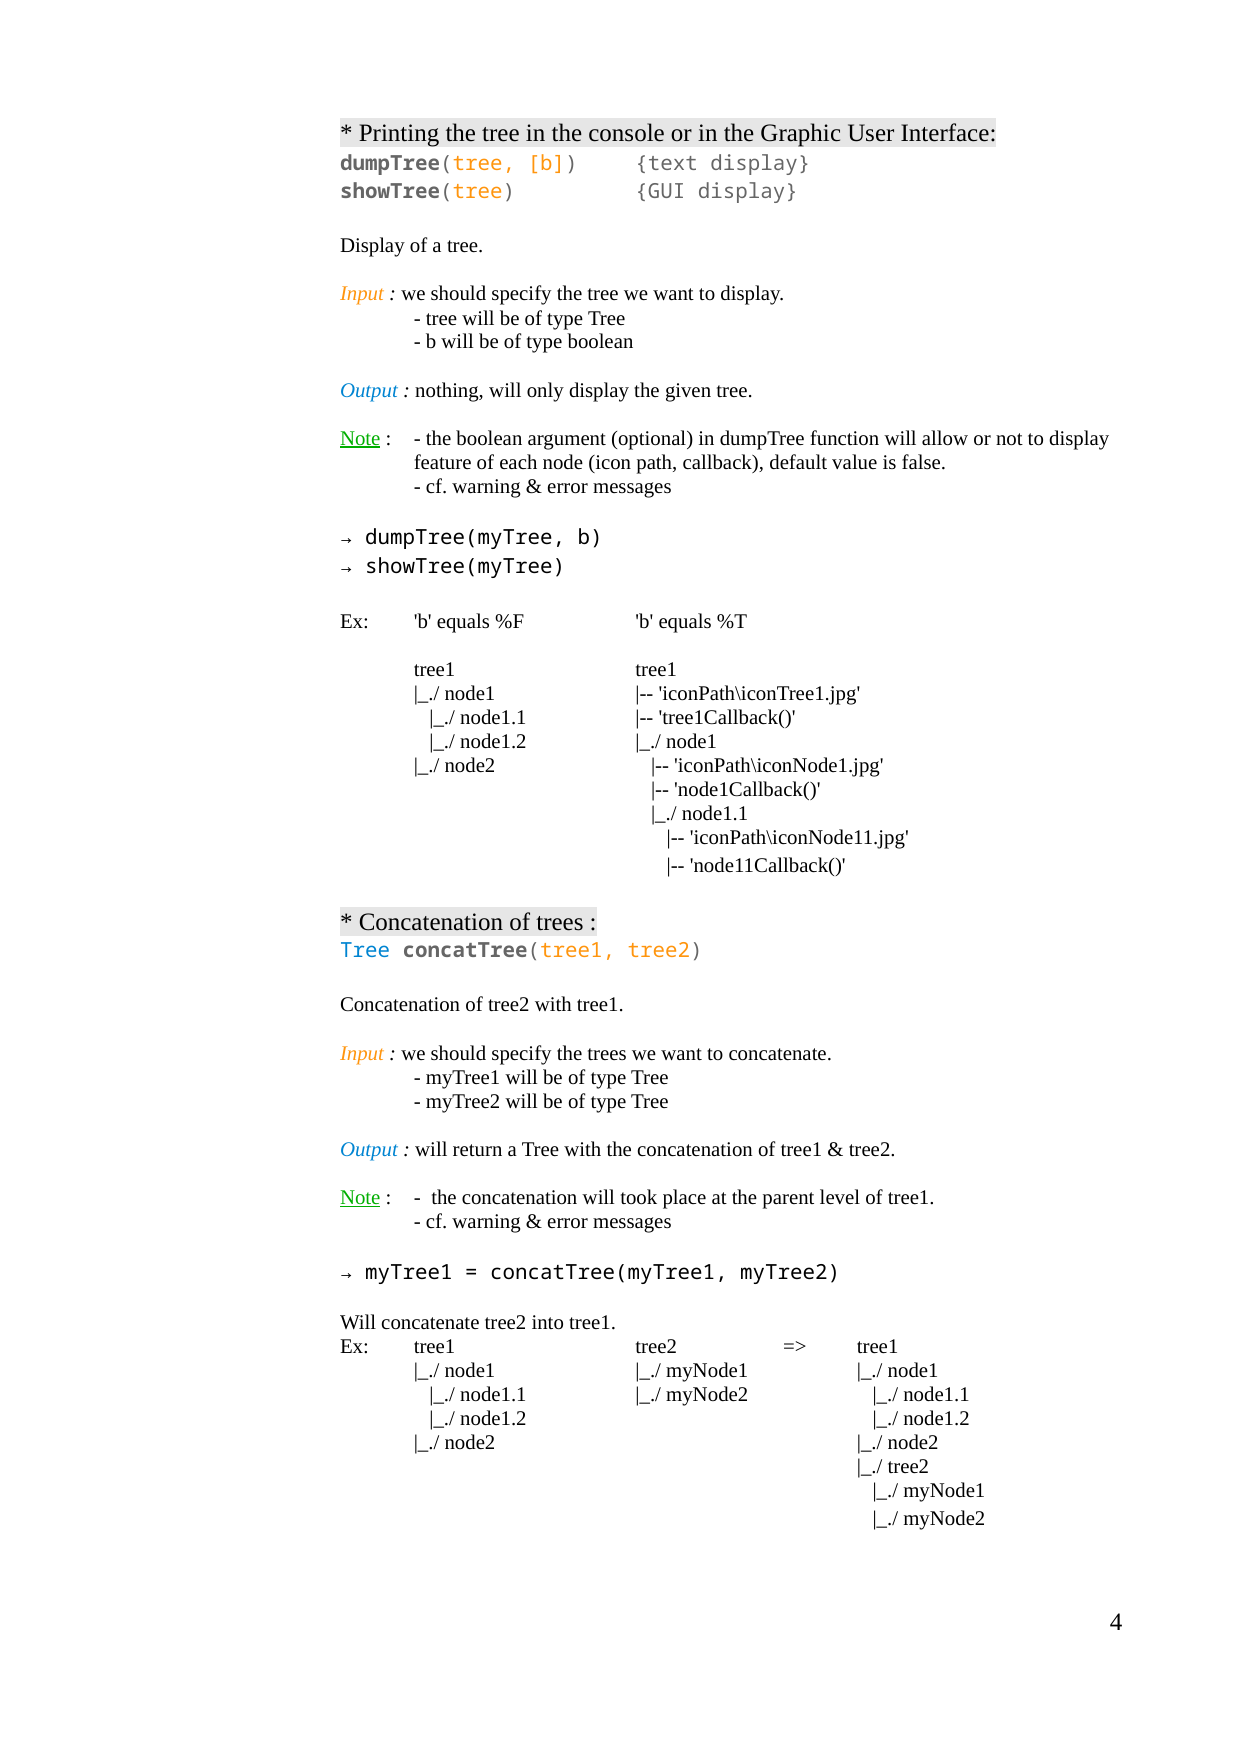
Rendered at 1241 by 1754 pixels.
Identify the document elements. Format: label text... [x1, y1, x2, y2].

text |_./ node2 |_./ node2 [118, 1430, 1122, 1454]
text |-- 'node11Callback()' [118, 849, 1122, 878]
text Concatenation of tree2 with tree1. [118, 992, 1122, 1016]
text - myTree2 will be of type Tree [118, 1089, 1122, 1113]
text |_./ node2 |-- 'iconPath\iconNode1.jpg' [118, 753, 1122, 777]
text |_./ node1 |_./ myNode1 |_./ node1 [118, 1358, 1122, 1382]
text Output : nothing, will only display the given tree. [118, 378, 1122, 402]
text |_./ node1.2 |_./ node1.2 [118, 1406, 1122, 1430]
text Input : we should specify the trees we want to concatenate. [118, 1041, 1122, 1064]
text |_./ myNode2 [118, 1502, 1122, 1531]
text - b will be of type boolean [118, 329, 1122, 353]
text |_./ myNode1 [118, 1478, 1122, 1502]
text Ex: tree1 tree2 => tree1 [118, 1334, 1122, 1358]
text - myTree1 will be of type Tree [118, 1064, 1122, 1089]
text tree1 tree1 [118, 657, 1122, 681]
text - tree will be of type Tree [118, 305, 1122, 329]
text |_./ node1.1 [118, 801, 1122, 825]
text |_./ node1.2 |_./ node1 [118, 729, 1122, 753]
text dumpTree(tree, [b]) {text display} [118, 147, 1122, 176]
text |_./ node1.1 |-- 'tree1Callback()' [118, 705, 1122, 729]
text |-- 'iconPath\iconNode11.jpg' [118, 825, 1122, 849]
text - cf. warning & error messages [118, 474, 1122, 498]
text Output : will return a Tree with the concatenation of tree1 & tree2. [118, 1137, 1122, 1161]
text Will concatenate tree2 into tree1. [118, 1309, 1122, 1334]
text |-- 'node1Callback()' [118, 777, 1122, 801]
text → dumpTree(myTree, b) [118, 522, 1122, 550]
text * Printing the tree in the console or in the Graphic User Interface: [118, 118, 1122, 147]
text * Concatenation of trees : [118, 907, 1122, 936]
text - cf. warning & error messages [118, 1209, 1122, 1233]
text Note : - the boolean argument (optional) in dumpTree function will allow or not to display feature of each node (icon path, callback), default value is false. [118, 426, 1122, 474]
text showTree(tree) {GUI display} [118, 176, 1122, 205]
text |_./ tree2 [118, 1454, 1122, 1478]
text → myTree1 = concatTree(myTree1, myTree2) [118, 1257, 1122, 1286]
text Ex: 'b' equals %F 'b' equals %T [118, 609, 1122, 633]
text Input : we should specify the tree we want to display. [118, 281, 1122, 305]
text Display of a tree. [118, 233, 1122, 257]
text Tree concatTree(tree1, tree2) [118, 936, 1122, 964]
text Note : - the concatenation will took place at the parent level of tree1. [118, 1185, 1122, 1209]
text |_./ node1.1 |_./ myNode2 |_./ node1.1 [118, 1382, 1122, 1406]
text |_./ node1 |-- 'iconPath\iconTree1.jpg' [118, 681, 1122, 705]
text → showTree(myTree) [118, 550, 1122, 580]
